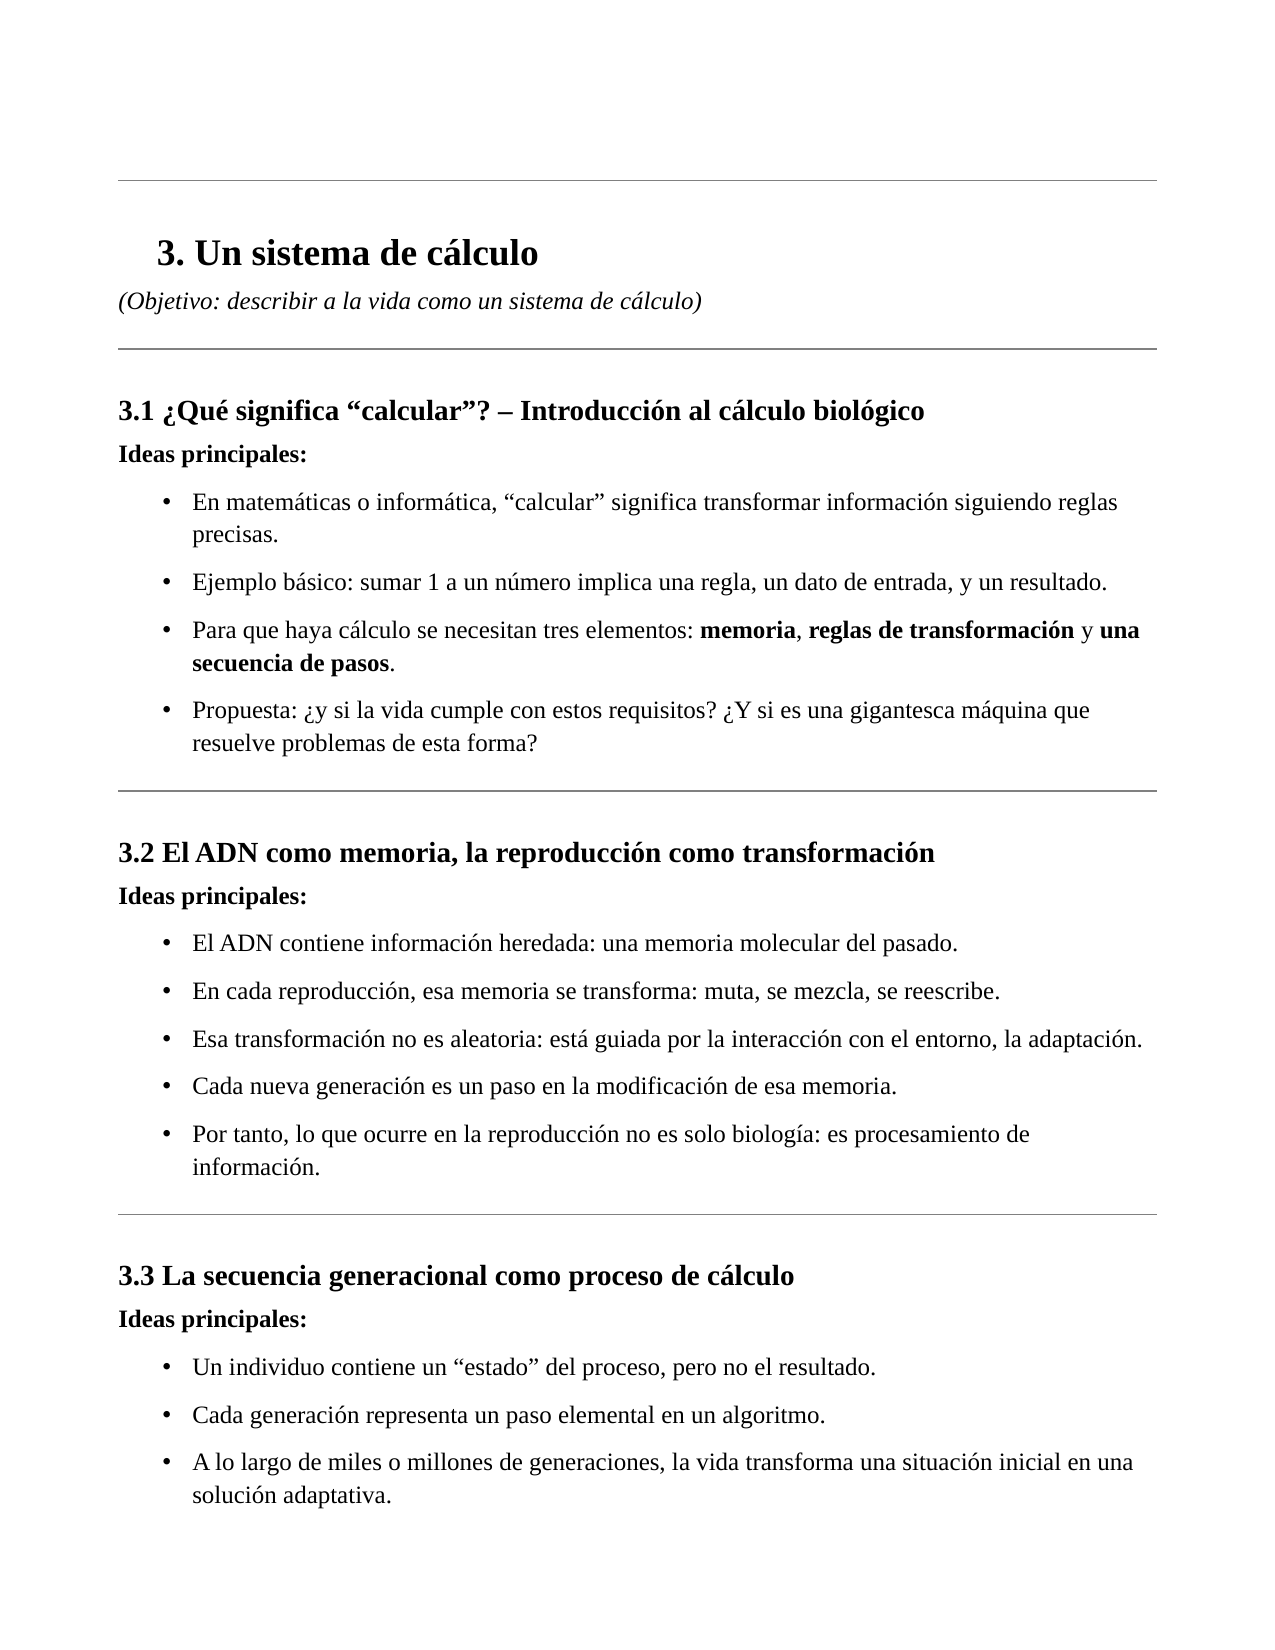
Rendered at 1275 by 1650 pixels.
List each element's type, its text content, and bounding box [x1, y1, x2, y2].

subtitle 🧠 3. Un sistema de cálculo [118, 231, 1157, 274]
list Ejemplo básico: sumar 1 a un número implica una regla, un dato de entrada, y un resultado. [162, 567, 1157, 596]
list Cada generación representa un paso elemental en un algoritmo. [162, 1400, 1157, 1428]
text Ideas principales: [118, 439, 1157, 468]
list Un individuo contiene un “estado” del proceso, pero no el resultado. [162, 1352, 1157, 1381]
subtitle 3.3 La secuencia generacional como proceso de cálculo [118, 1258, 1157, 1292]
list El ADN contiene información heredada: una memoria molecular del pasado. [162, 928, 1157, 957]
text (Objetivo: describir a la vida como un sistema de cálculo) [118, 286, 1157, 315]
list Esa transformación no es aleatoria: está guiada por la interacción con el entorno, la adaptación. [162, 1024, 1157, 1052]
list En matemáticas o informática, “calcular” significa transformar información siguiendo reglas precisas. [162, 487, 1157, 548]
text Ideas principales: [118, 881, 1157, 910]
subtitle 3.1 ¿Qué significa “calcular”? – Introducción al cálculo biológico [118, 393, 1157, 426]
subtitle 3.2 El ADN como memoria, la reproducción como transformación [118, 835, 1157, 868]
list En cada reproducción, esa memoria se transforma: muta, se mezcla, se reescribe. [162, 976, 1157, 1005]
text Ideas principales: [118, 1304, 1157, 1333]
list Para que haya cálculo se necesitan tres elementos: memoria, reglas de transformación y una secuencia de pasos. [162, 615, 1157, 677]
list Propuesta: ¿y si la vida cumple con estos requisitos? ¿Y si es una gigantesca máquina que resuelve problemas de esta forma? [162, 695, 1157, 757]
list Por tanto, lo que ocurre en la reproducción no es solo biología: es procesamiento de información. [162, 1119, 1157, 1181]
list A lo largo de miles o millones de generaciones, la vida transforma una situación inicial en una solución adaptativa. [162, 1447, 1157, 1509]
list Cada nueva generación es un paso en la modificación de esa memoria. [162, 1071, 1157, 1100]
